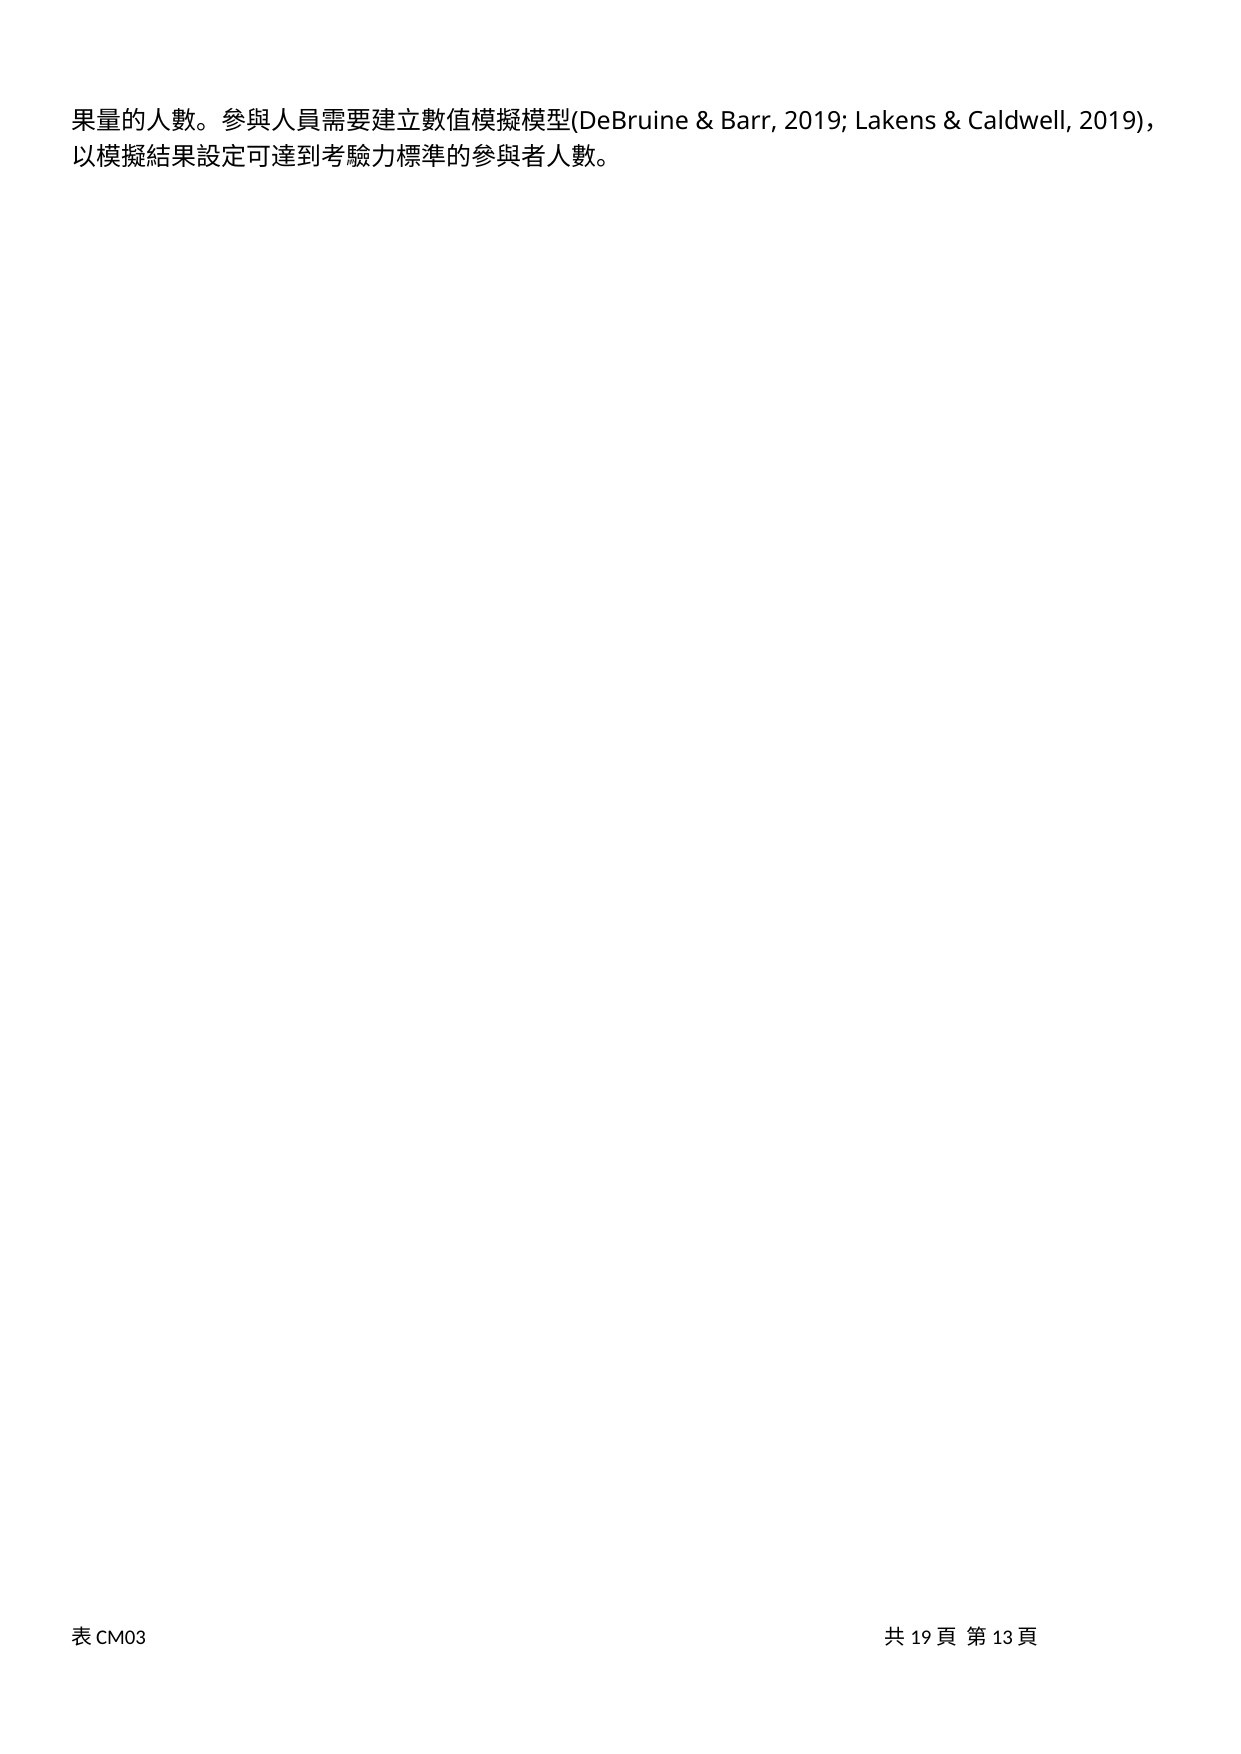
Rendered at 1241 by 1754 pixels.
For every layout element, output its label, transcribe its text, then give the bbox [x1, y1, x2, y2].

text 果量的人數。參與人員需要建立數值模擬模型(DeBruine & Barr, 2019; Lakens & Caldwell, 2019)，以模擬結果設定可達到考驗力標準的參與者人數。 [71, 100, 1169, 173]
